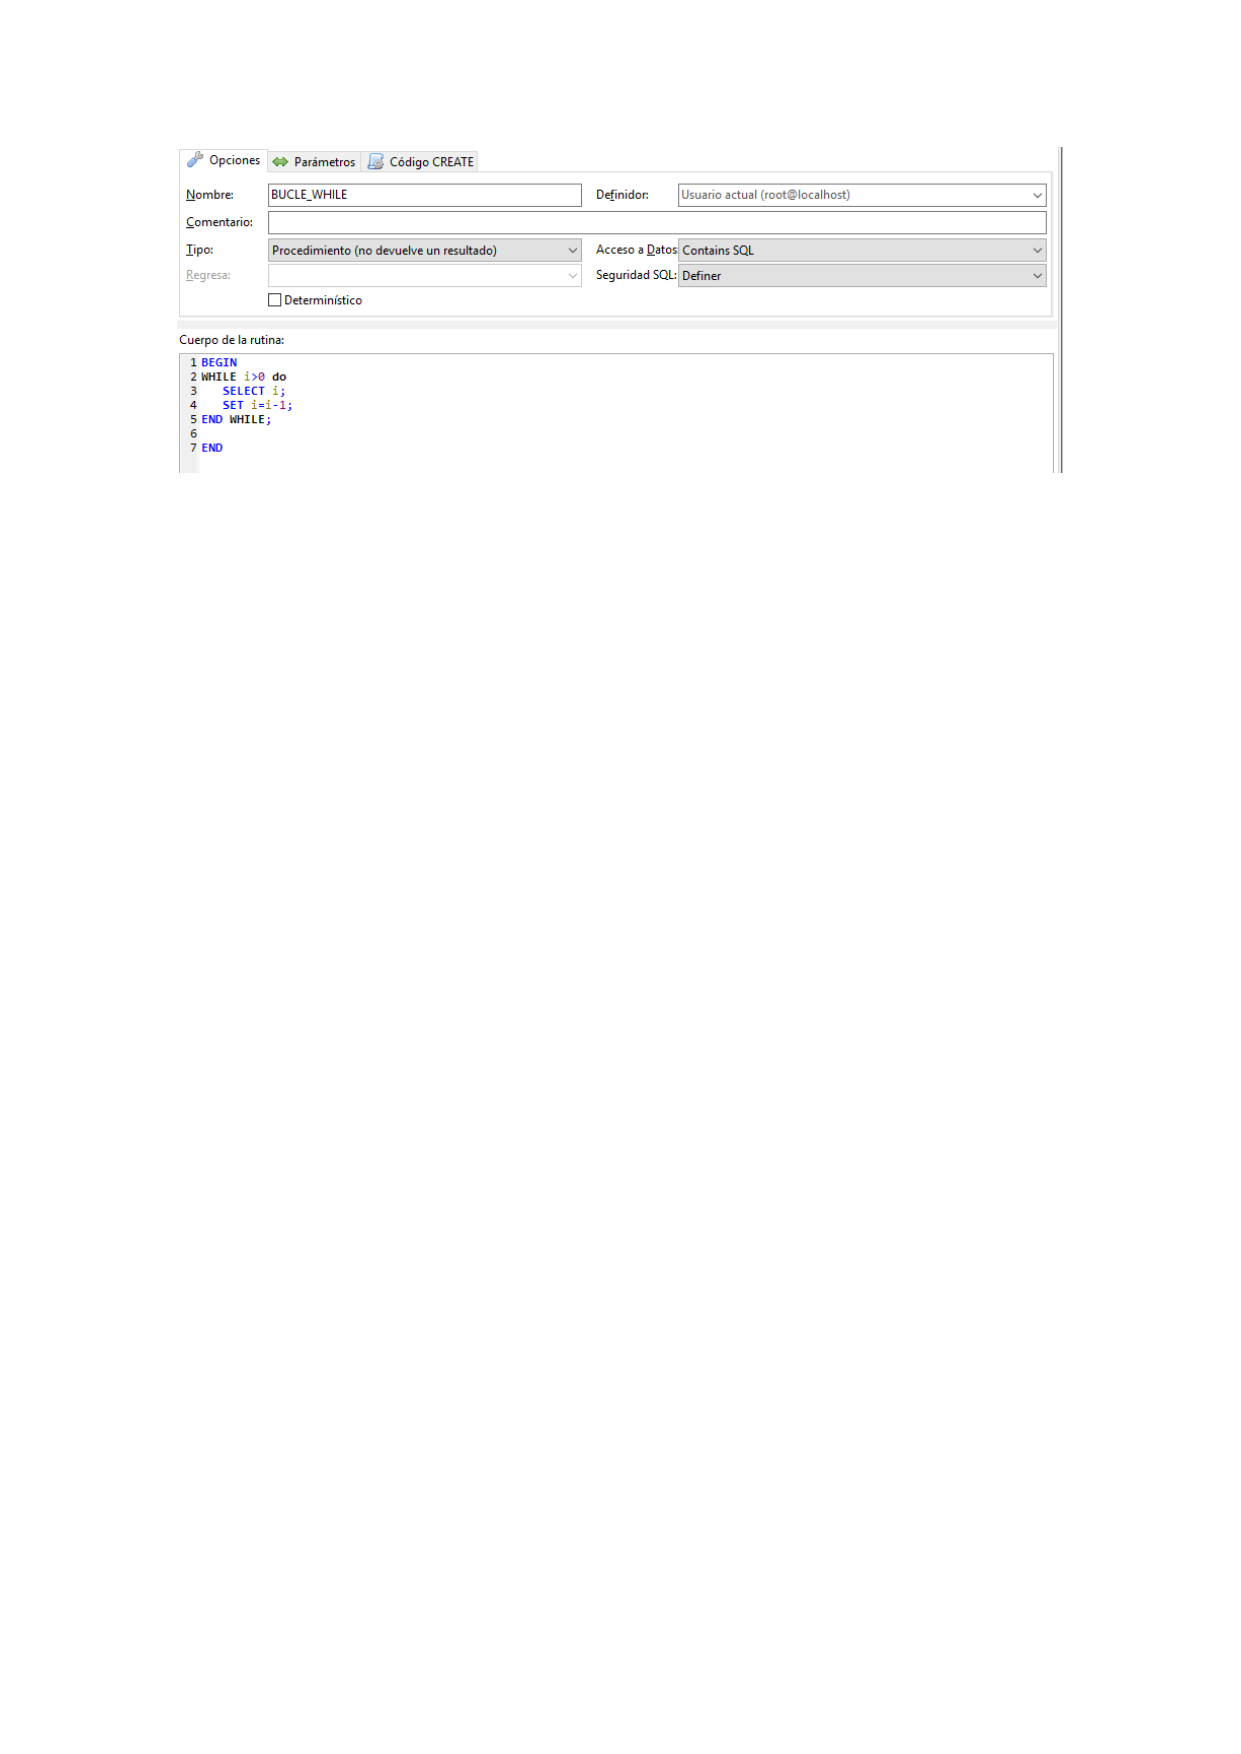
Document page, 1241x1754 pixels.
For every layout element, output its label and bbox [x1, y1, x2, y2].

picture [177, 147, 1063, 473]
